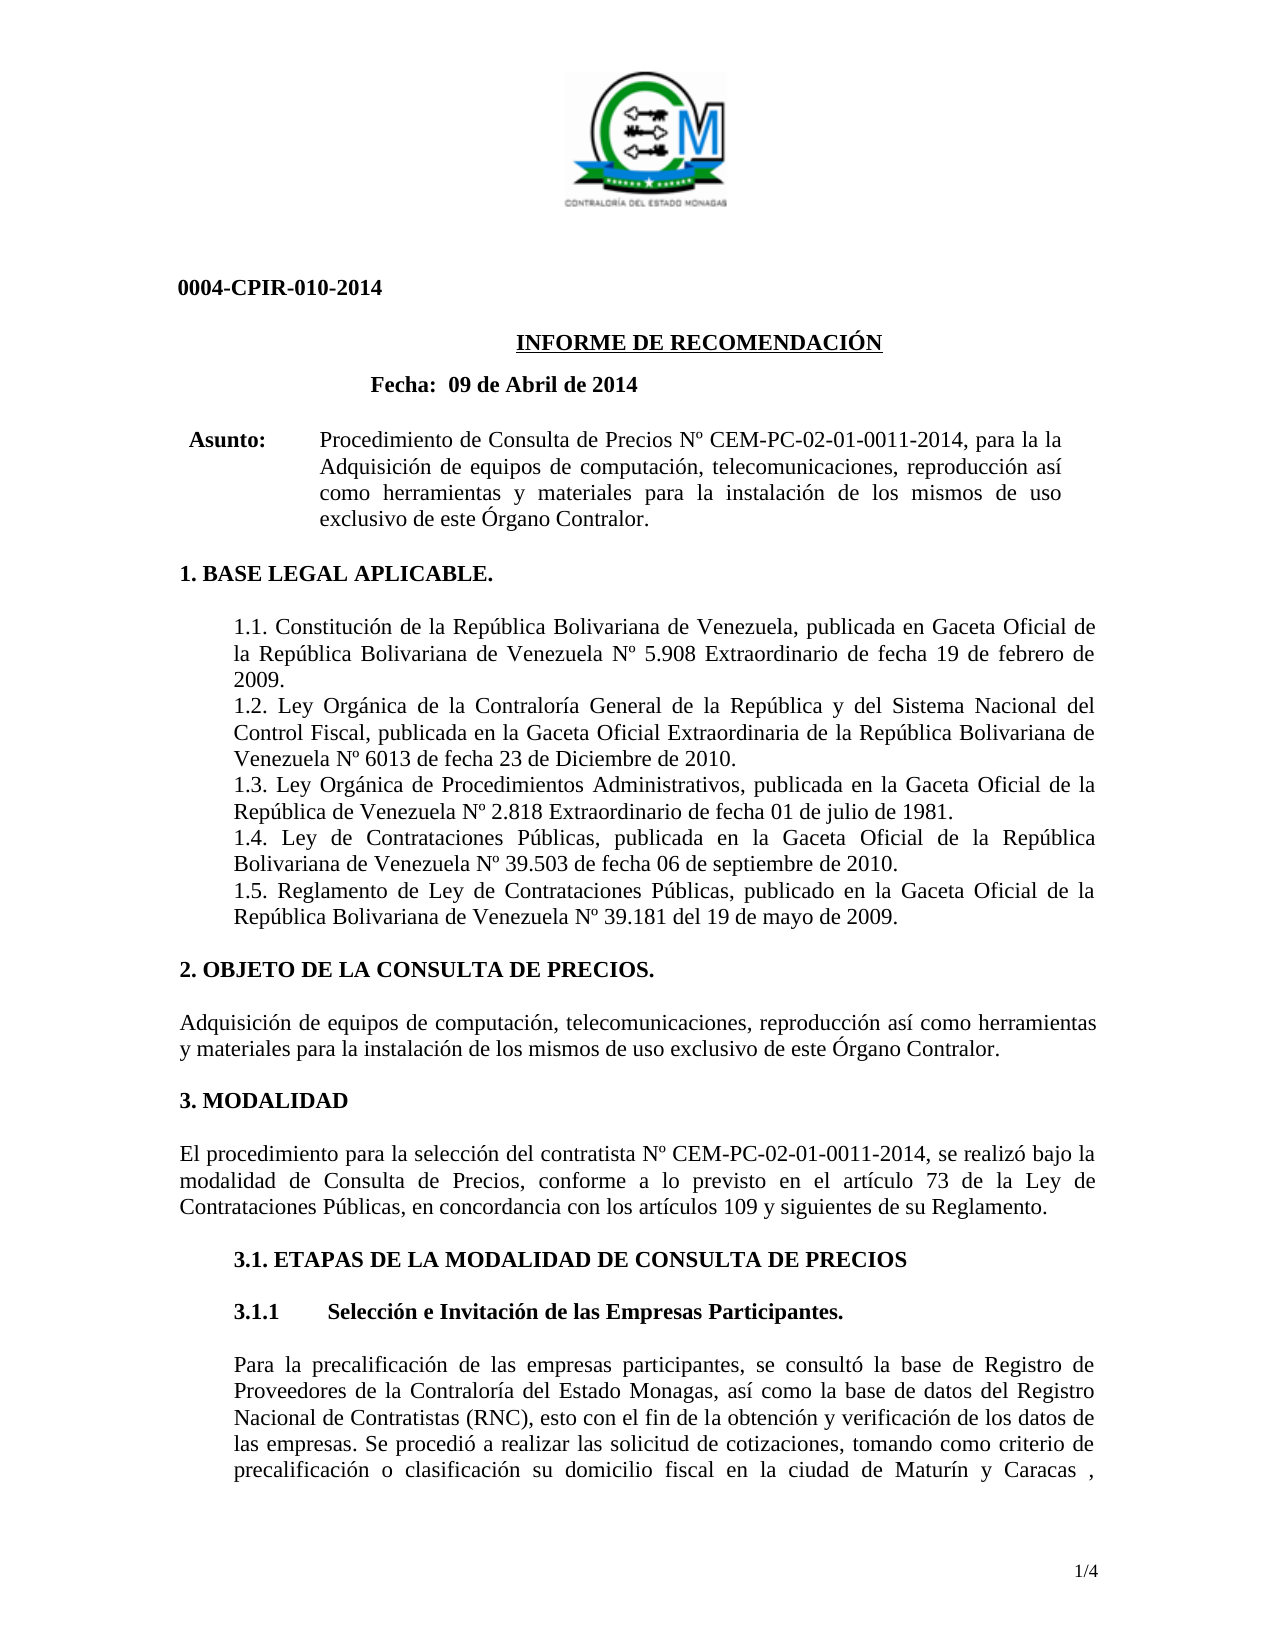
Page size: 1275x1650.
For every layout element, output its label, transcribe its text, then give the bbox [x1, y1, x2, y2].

table_header INFORME DE RECOMENDACIÓN [359, 313, 1039, 371]
text 1.1. Constitución de la República Bolivariana de Venezuela, publicada en Gaceta Oficial de la República Bolivariana de Venezuela Nº 5.908 Extraordinario de fecha 19 de febrero de 2009. [233, 613, 1095, 692]
text 3.1. ETAPAS DE LA MODALIDAD DE CONSULTA DE PRECIOS [233, 1246, 1096, 1272]
text 1.4. Ley de Contrataciones Públicas, publicada en la Gaceta Oficial de la República Bolivariana de Venezuela Nº 39.503 de fecha 06 de septiembre de 2010. [233, 824, 1095, 877]
text 1.2. Ley Orgánica de la Contraloría General de la República y del Sistema Nacional del Control Fiscal, publicada en la Gaceta Oficial Extraordinaria de la República Bolivariana de Venezuela Nº 6013 de fecha 23 de Diciembre de 2010. [233, 692, 1095, 771]
text 0004-CPIR-010-2014 [177, 274, 1098, 301]
text 1.3. Ley Orgánica de Procedimientos Administrativos, publicada en la Gaceta Oficial de la República de Venezuela Nº 2.818 Extraordinario de fecha 01 de julio de 1981. [233, 771, 1095, 824]
text Adquisición de equipos de computación, telecomunicaciones, reproducción así como herramientas y materiales para la instalación de los mismos de uso exclusivo de este Órgano Contralor. [179, 1008, 1098, 1061]
text 3. MODALIDAD [179, 1088, 1096, 1114]
text 2. OBJETO DE LA CONSULTA DE PRECIOS. [179, 956, 1096, 982]
table_header Asunto: [177, 426, 308, 532]
table_cell Fecha: 09 de Abril de 2014 [359, 371, 1039, 398]
text 1. BASE LEGAL APLICABLE. [179, 561, 1096, 587]
text El procedimiento para la selección del contratista Nº CEM-PC-02-01-0011-2014, se realizó bajo la modalidad de Consulta de Precios, conforme a lo previsto en el artículo 73 de la Ley de Contrataciones Públicas, en concordancia con los artículos 109 y siguientes de su Reglamento. [179, 1140, 1096, 1219]
picture [562, 69, 730, 210]
text 1.5. Reglamento de Ley de Contrataciones Públicas, publicado en la Gaceta Oficial de la República Bolivariana de Venezuela Nº 39.181 del 19 de mayo de 2009. [233, 877, 1095, 929]
table_header Procedimiento de Consulta de Precios Nº CEM-PC-02-01-0011-2014, para la la Adquisición de equipos de computación, telecomunicaciones, reproducción así como herramientas y materiales para la instalación de los mismos de uso exclusivo de este Órgano Contralor. [308, 426, 1074, 532]
list Selección e Invitación de las Empresas Participantes. [233, 1298, 1096, 1325]
text Para la precalificación de las empresas participantes, se consultó la base de Registro de Proveedores de la Contraloría del Estado Monagas, así como la base de datos del Registro Nacional de Contratistas (RNC), esto con el fin de la obtención y verificación de los datos de las empresas. Se procedió a realizar las solicitud de cotizaciones, tomando como criterio de precalificación o clasificación su domicilio fiscal en la ciudad de Maturín y Caracas , [233, 1351, 1094, 1483]
